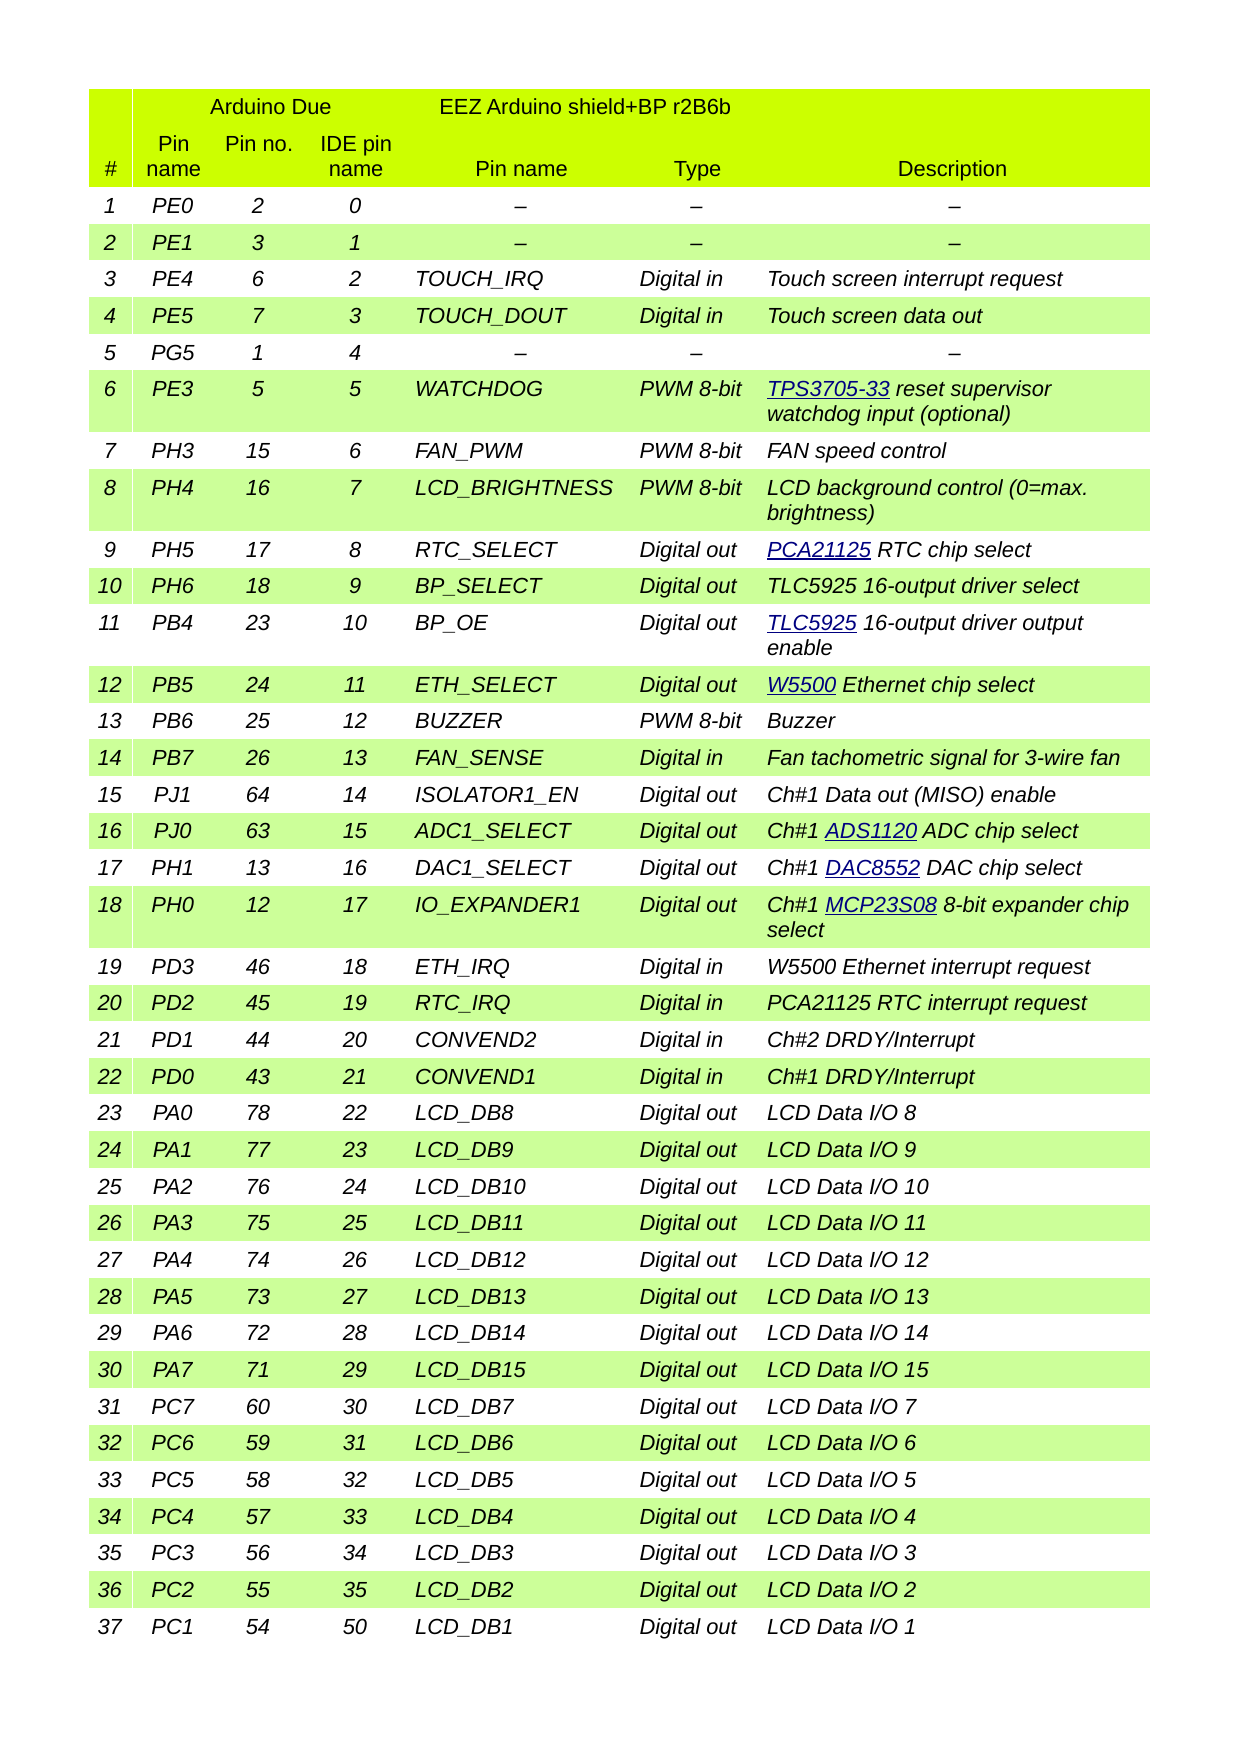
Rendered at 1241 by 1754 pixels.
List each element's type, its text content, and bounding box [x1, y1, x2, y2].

table_cell Digital out [634, 1461, 761, 1498]
table_cell LCD_DB10 [409, 1168, 634, 1204]
table_cell 29 [89, 1315, 132, 1351]
table_header EEZ Arduino shield+BP r2B6b [409, 89, 761, 125]
table_cell PA7 [133, 1351, 215, 1388]
table_cell Ch#2 DRDY/Interrupt [761, 1021, 1150, 1058]
table_cell 37 [89, 1608, 132, 1644]
table_cell LCD Data I/O 9 [761, 1131, 1150, 1168]
table_cell 17 [303, 886, 409, 948]
table_cell PC4 [133, 1498, 215, 1534]
table_cell PA6 [133, 1315, 215, 1351]
table_cell 9 [303, 568, 409, 604]
table_cell 2 [303, 260, 409, 297]
table_cell 55 [215, 1571, 303, 1608]
table_cell Digital out [634, 1498, 761, 1534]
table_cell 3 [303, 297, 409, 334]
table_cell 57 [215, 1498, 303, 1534]
table_cell PD3 [133, 948, 215, 984]
table_cell LCD_DB1 [409, 1608, 634, 1644]
table_cell PCA21125 RTC interrupt request [761, 985, 1150, 1021]
table_cell 6 [303, 432, 409, 469]
table_cell 3 [89, 260, 132, 297]
table_cell 46 [215, 948, 303, 984]
table_cell 26 [303, 1241, 409, 1278]
table_cell LCD Data I/O 4 [761, 1498, 1150, 1534]
table_cell LCD_DB6 [409, 1425, 634, 1461]
table_cell TLC5925 16-output driver output enable [761, 604, 1150, 666]
table_cell PH0 [133, 886, 215, 948]
table_cell Digital out [634, 1241, 761, 1278]
table_cell Digital out [634, 531, 761, 567]
table_cell 64 [215, 776, 303, 813]
table_cell CONVEND2 [409, 1021, 634, 1058]
table_cell LCD_DB9 [409, 1131, 634, 1168]
table_cell – [634, 187, 761, 224]
table_cell 77 [215, 1131, 303, 1168]
table_cell 5 [215, 370, 303, 432]
table_cell – [761, 334, 1150, 370]
table_cell – [761, 224, 1150, 260]
table_cell LCD_DB5 [409, 1461, 634, 1498]
table_cell PB4 [133, 604, 215, 666]
table_cell PC1 [133, 1608, 215, 1644]
table_cell PE4 [133, 260, 215, 297]
table_cell 8 [89, 469, 132, 531]
table_cell 8 [303, 531, 409, 567]
table_cell PA2 [133, 1168, 215, 1204]
table_cell 20 [89, 985, 132, 1021]
table_cell 32 [303, 1461, 409, 1498]
table_cell PD1 [133, 1021, 215, 1058]
table_cell LCD_DB7 [409, 1388, 634, 1424]
table_cell 72 [215, 1315, 303, 1351]
table_cell LCD_DB4 [409, 1498, 634, 1534]
table_cell PH1 [133, 849, 215, 886]
table_cell Digital out [634, 1315, 761, 1351]
table_cell LCD Data I/O 15 [761, 1351, 1150, 1388]
table_cell Digital out [634, 1205, 761, 1241]
table_cell 7 [89, 432, 132, 469]
table_cell 43 [215, 1058, 303, 1094]
table_cell 23 [89, 1095, 132, 1131]
table_cell # [89, 125, 132, 187]
table_cell 75 [215, 1205, 303, 1241]
table_cell Ch#1 DAC8552 DAC chip select [761, 849, 1150, 886]
table_cell W5500 Ethernet interrupt request [761, 948, 1150, 984]
table_cell Digital out [634, 1168, 761, 1204]
table_cell 4 [303, 334, 409, 370]
table_cell 12 [303, 703, 409, 739]
table_cell 35 [303, 1571, 409, 1608]
table_cell 28 [303, 1315, 409, 1351]
table_cell 15 [303, 813, 409, 849]
table_cell 36 [89, 1571, 132, 1608]
table_cell 3 [215, 224, 303, 260]
table_cell Ch#1 ADS1120 ADC chip select [761, 813, 1150, 849]
table_cell Digital in [634, 260, 761, 297]
table_cell PD2 [133, 985, 215, 1021]
table_cell FAN speed control [761, 432, 1150, 469]
table_cell 31 [303, 1425, 409, 1461]
table_cell RTC_IRQ [409, 985, 634, 1021]
table_cell 18 [89, 886, 132, 948]
table_cell LCD_DB8 [409, 1095, 634, 1131]
table_cell 24 [89, 1131, 132, 1168]
table_cell PA1 [133, 1131, 215, 1168]
table_cell PG5 [133, 334, 215, 370]
table_cell LCD_DB13 [409, 1278, 634, 1314]
table_cell 33 [89, 1461, 132, 1498]
table_cell 22 [89, 1058, 132, 1094]
table_cell LCD Data I/O 3 [761, 1535, 1150, 1571]
table_cell PB7 [133, 739, 215, 776]
table_cell 1 [89, 187, 132, 224]
table_cell 19 [89, 948, 132, 984]
table_cell BUZZER [409, 703, 634, 739]
table_cell 63 [215, 813, 303, 849]
table_cell 50 [303, 1608, 409, 1644]
table_cell 14 [303, 776, 409, 813]
table_cell PH6 [133, 568, 215, 604]
table_cell LCD Data I/O 12 [761, 1241, 1150, 1278]
table_cell 7 [303, 469, 409, 531]
table_cell PC5 [133, 1461, 215, 1498]
table_cell 5 [89, 334, 132, 370]
table_cell Digital out [634, 886, 761, 948]
table_cell 21 [303, 1058, 409, 1094]
table_cell TLC5925 16-output driver select [761, 568, 1150, 604]
table_cell LCD Data I/O 8 [761, 1095, 1150, 1131]
table_cell 71 [215, 1351, 303, 1388]
table_cell 16 [215, 469, 303, 531]
table_cell BP_OE [409, 604, 634, 666]
table_cell 10 [89, 568, 132, 604]
table_cell 14 [89, 739, 132, 776]
table_cell 1 [303, 224, 409, 260]
table_cell 13 [215, 849, 303, 886]
table_cell PB6 [133, 703, 215, 739]
table_cell PE3 [133, 370, 215, 432]
table_cell LCD_BRIGHTNESS [409, 469, 634, 531]
table_cell LCD Data I/O 11 [761, 1205, 1150, 1241]
table_cell PE1 [133, 224, 215, 260]
table_cell 25 [89, 1168, 132, 1204]
table_cell 74 [215, 1241, 303, 1278]
table_cell 12 [215, 886, 303, 948]
table_cell PB5 [133, 666, 215, 703]
table_cell 4 [89, 297, 132, 334]
table_cell 17 [89, 849, 132, 886]
table_cell PWM 8-bit [634, 432, 761, 469]
table_cell 11 [303, 666, 409, 703]
table_cell 21 [89, 1021, 132, 1058]
table_cell – [409, 224, 634, 260]
table_cell LCD Data I/O 7 [761, 1388, 1150, 1424]
table_cell LCD_DB15 [409, 1351, 634, 1388]
table_cell 5 [303, 370, 409, 432]
table_cell – [761, 187, 1150, 224]
table_cell 0 [303, 187, 409, 224]
table_cell PC2 [133, 1571, 215, 1608]
table_cell Ch#1 DRDY/Interrupt [761, 1058, 1150, 1094]
table_cell Digital out [634, 1095, 761, 1131]
table_cell LCD_DB2 [409, 1571, 634, 1608]
table_cell PA3 [133, 1205, 215, 1241]
table_cell Type [634, 125, 761, 187]
table_cell LCD background control (0=max. brightness) [761, 469, 1150, 531]
table_cell LCD_DB3 [409, 1535, 634, 1571]
table_cell Pin name [133, 125, 215, 187]
table_cell 30 [303, 1388, 409, 1424]
table_cell 10 [303, 604, 409, 666]
table_cell 78 [215, 1095, 303, 1131]
table_cell Digital out [634, 568, 761, 604]
table_cell Digital in [634, 739, 761, 776]
table_cell – [634, 224, 761, 260]
table_cell WATCHDOG [409, 370, 634, 432]
table_cell PC3 [133, 1535, 215, 1571]
table_cell 27 [303, 1278, 409, 1314]
table_cell 6 [215, 260, 303, 297]
table_cell Digital in [634, 1021, 761, 1058]
table_cell 9 [89, 531, 132, 567]
table_cell ISOLATOR1_EN [409, 776, 634, 813]
table_cell 25 [303, 1205, 409, 1241]
table_cell PJ0 [133, 813, 215, 849]
table_cell 44 [215, 1021, 303, 1058]
table_cell 22 [303, 1095, 409, 1131]
table_cell 1 [215, 334, 303, 370]
table_cell W5500 Ethernet chip select [761, 666, 1150, 703]
table_header [89, 89, 132, 125]
table_cell 34 [303, 1535, 409, 1571]
table_cell ETH_IRQ [409, 948, 634, 984]
table_cell 45 [215, 985, 303, 1021]
table_cell FAN_SENSE [409, 739, 634, 776]
table_cell Buzzer [761, 703, 1150, 739]
table_cell Digital in [634, 297, 761, 334]
table_cell Digital out [634, 1388, 761, 1424]
table_cell 23 [215, 604, 303, 666]
table_cell Digital out [634, 1131, 761, 1168]
table_cell TPS3705-33 reset supervisor watchdog input (optional) [761, 370, 1150, 432]
table_cell 15 [215, 432, 303, 469]
table_cell FAN_PWM [409, 432, 634, 469]
table_cell 16 [89, 813, 132, 849]
table_cell Digital out [634, 1425, 761, 1461]
table_cell TOUCH_IRQ [409, 260, 634, 297]
table_header Arduino Due [133, 89, 409, 125]
table_cell Description [761, 125, 1150, 187]
table_cell 32 [89, 1425, 132, 1461]
table_cell Digital out [634, 666, 761, 703]
table_cell PA0 [133, 1095, 215, 1131]
table_cell 16 [303, 849, 409, 886]
table_cell LCD Data I/O 6 [761, 1425, 1150, 1461]
table_cell PA4 [133, 1241, 215, 1278]
table_cell LCD Data I/O 1 [761, 1608, 1150, 1644]
table_cell Ch#1 MCP23S08 8-bit expander chip select [761, 886, 1150, 948]
table_cell Ch#1 Data out (MISO) enable [761, 776, 1150, 813]
table_cell PH5 [133, 531, 215, 567]
table_cell CONVEND1 [409, 1058, 634, 1094]
table_cell LCD Data I/O 10 [761, 1168, 1150, 1204]
table_cell ETH_SELECT [409, 666, 634, 703]
table_cell 73 [215, 1278, 303, 1314]
table_cell PA5 [133, 1278, 215, 1314]
table_cell LCD Data I/O 2 [761, 1571, 1150, 1608]
table_cell Digital out [634, 1608, 761, 1644]
table_cell 2 [89, 224, 132, 260]
table_cell – [634, 334, 761, 370]
table_cell LCD Data I/O 13 [761, 1278, 1150, 1314]
table_cell 13 [303, 739, 409, 776]
table_cell TOUCH_DOUT [409, 297, 634, 334]
table_cell Digital out [634, 1535, 761, 1571]
table_cell 7 [215, 297, 303, 334]
table_cell ADC1_SELECT [409, 813, 634, 849]
table_cell 27 [89, 1241, 132, 1278]
table_cell Pin no. [215, 125, 303, 187]
table_cell 13 [89, 703, 132, 739]
table_cell 26 [215, 739, 303, 776]
table_cell 28 [89, 1278, 132, 1314]
table_cell – [409, 187, 634, 224]
table_cell PC7 [133, 1388, 215, 1424]
table_cell Digital out [634, 813, 761, 849]
table_cell Digital in [634, 948, 761, 984]
table_cell 58 [215, 1461, 303, 1498]
table_cell 15 [89, 776, 132, 813]
table_cell 29 [303, 1351, 409, 1388]
table_cell PWM 8-bit [634, 469, 761, 531]
table_cell 59 [215, 1425, 303, 1461]
table_cell 17 [215, 531, 303, 567]
table_cell 12 [89, 666, 132, 703]
table_cell Digital out [634, 849, 761, 886]
table_cell 23 [303, 1131, 409, 1168]
table_cell BP_SELECT [409, 568, 634, 604]
table_cell Touch screen interrupt request [761, 260, 1150, 297]
table_cell PWM 8-bit [634, 370, 761, 432]
table_cell 33 [303, 1498, 409, 1534]
table_cell 35 [89, 1535, 132, 1571]
table_cell PE0 [133, 187, 215, 224]
table_cell 6 [89, 370, 132, 432]
table_cell Pin name [409, 125, 634, 187]
table_cell 25 [215, 703, 303, 739]
table_cell LCD_DB14 [409, 1315, 634, 1351]
table_cell 24 [215, 666, 303, 703]
table_cell 19 [303, 985, 409, 1021]
table_cell 31 [89, 1388, 132, 1424]
table_cell PC6 [133, 1425, 215, 1461]
table_cell 60 [215, 1388, 303, 1424]
table_cell 24 [303, 1168, 409, 1204]
table_cell Digital out [634, 776, 761, 813]
table_cell PJ1 [133, 776, 215, 813]
table_cell Digital in [634, 985, 761, 1021]
table_cell PCA21125 RTC chip select [761, 531, 1150, 567]
table_cell LCD Data I/O 14 [761, 1315, 1150, 1351]
table_cell PH3 [133, 432, 215, 469]
table_header [761, 89, 1150, 125]
table_cell IO_EXPANDER1 [409, 886, 634, 948]
table_cell PD0 [133, 1058, 215, 1094]
table_cell IDE pin name [303, 125, 409, 187]
table_cell 2 [215, 187, 303, 224]
table_cell Digital out [634, 604, 761, 666]
table_cell 54 [215, 1608, 303, 1644]
table_cell LCD Data I/O 5 [761, 1461, 1150, 1498]
table_cell 18 [215, 568, 303, 604]
table_cell LCD_DB11 [409, 1205, 634, 1241]
table_cell RTC_SELECT [409, 531, 634, 567]
table_cell Digital out [634, 1351, 761, 1388]
table_cell 34 [89, 1498, 132, 1534]
table_cell 76 [215, 1168, 303, 1204]
table_cell Digital out [634, 1571, 761, 1608]
table_cell 20 [303, 1021, 409, 1058]
table_cell LCD_DB12 [409, 1241, 634, 1278]
table_cell 18 [303, 948, 409, 984]
table_cell PE5 [133, 297, 215, 334]
table_cell Fan tachometric signal for 3-wire fan [761, 739, 1150, 776]
table_cell 30 [89, 1351, 132, 1388]
table_cell Touch screen data out [761, 297, 1150, 334]
table_cell 11 [89, 604, 132, 666]
table_cell PWM 8-bit [634, 703, 761, 739]
table_cell Digital in [634, 1058, 761, 1094]
table_cell 26 [89, 1205, 132, 1241]
table_cell Digital out [634, 1278, 761, 1314]
table_cell PH4 [133, 469, 215, 531]
table_cell DAC1_SELECT [409, 849, 634, 886]
table_cell 56 [215, 1535, 303, 1571]
table_cell – [409, 334, 634, 370]
